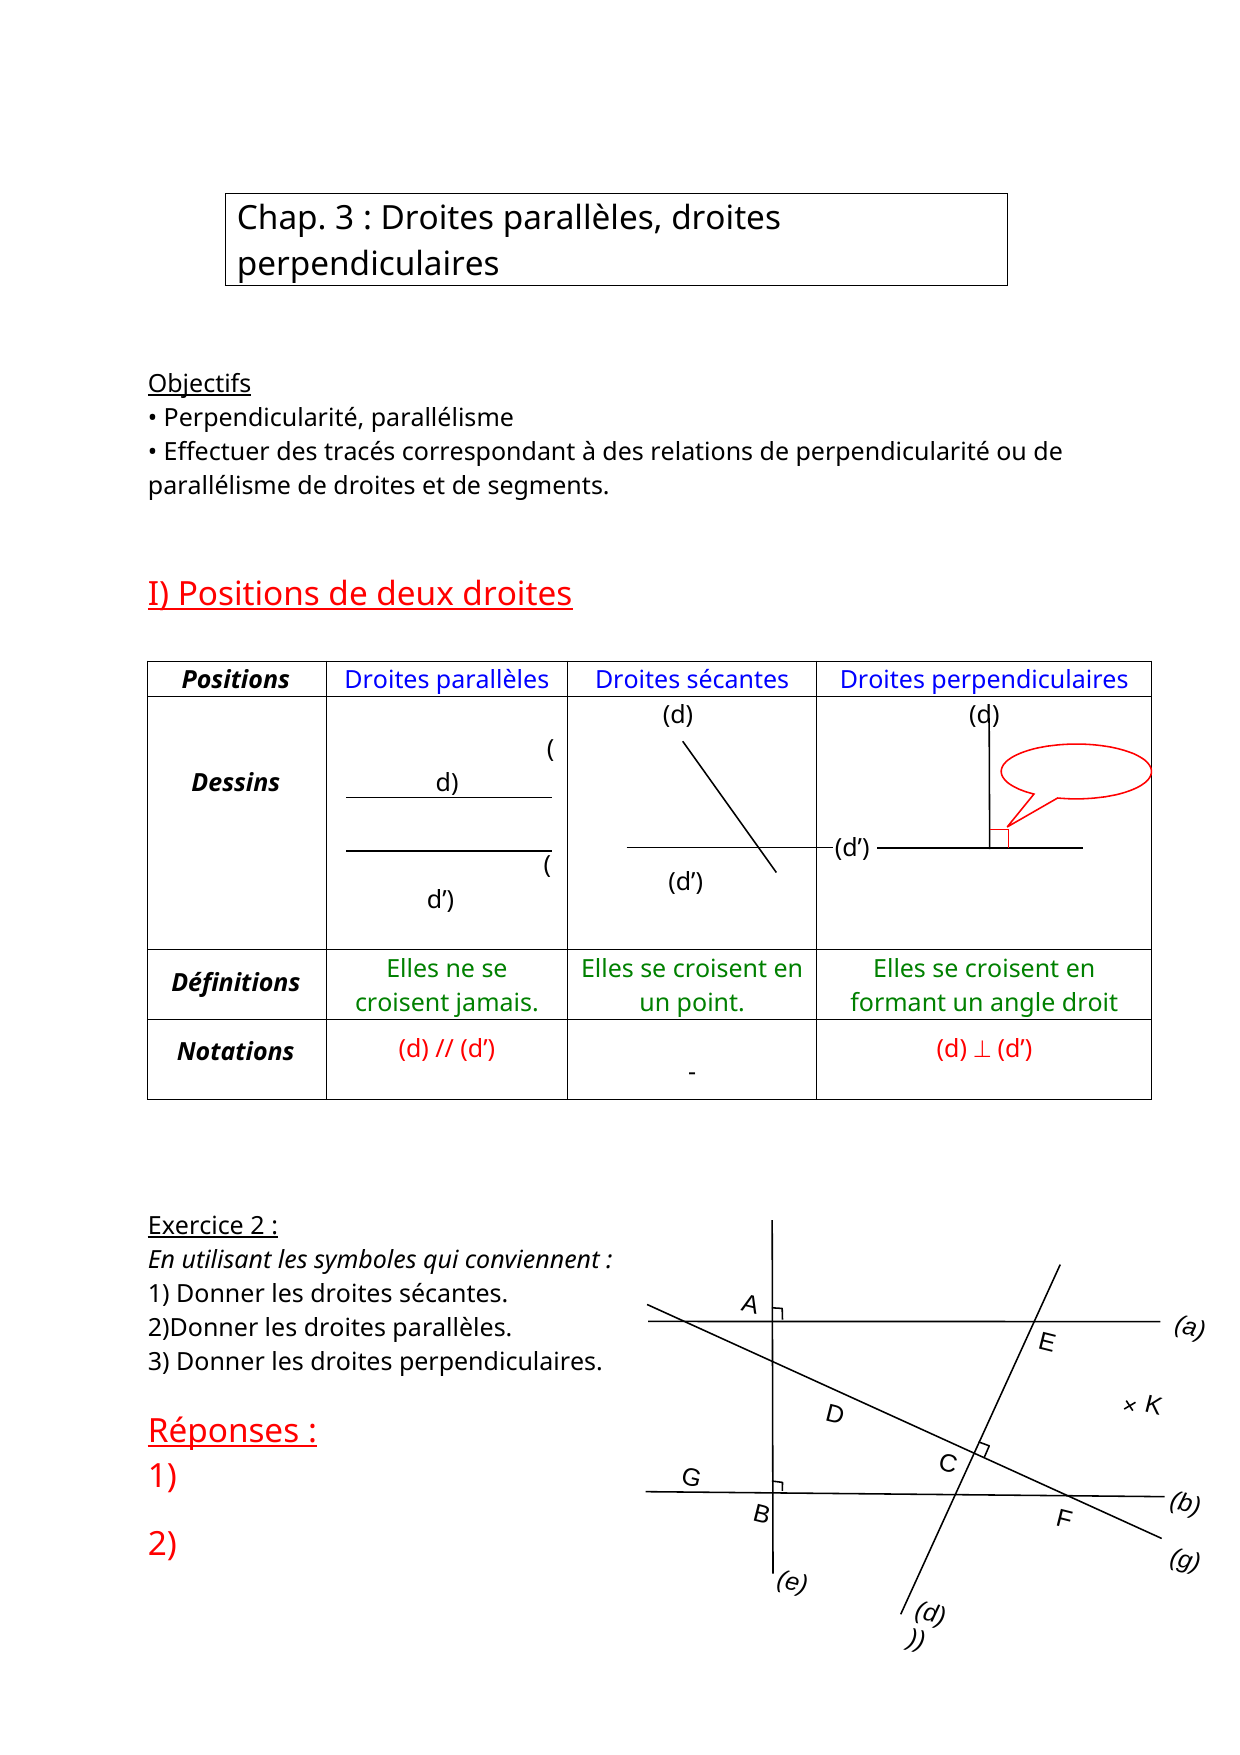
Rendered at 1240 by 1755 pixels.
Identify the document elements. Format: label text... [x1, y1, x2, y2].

text Réponses : [148, 1406, 771, 1452]
text 1) [774, 1452, 972, 1493]
text [1042, 1275, 1092, 1309]
text 1) [958, 1455, 1059, 1494]
text En utilisant les symboles qui conviennent : [148, 1241, 771, 1275]
table_cell Elles ne se croisent jamais. [327, 950, 567, 1018]
table_header Droites perpendiculaires [817, 662, 1151, 696]
table_header Chap. 3 : Droites parallèles, droites perpendiculaires [226, 194, 1007, 285]
text • Effectuer des tracés correspondant à des relations de perpendicularité ou de parallélisme de droites et de segments. [148, 433, 1092, 502]
table_cell (d) (d’) [817, 697, 1151, 949]
table_cell (d) (d’) [568, 697, 816, 949]
text [1010, 1343, 1092, 1378]
table_cell (d)  (d’) [817, 1020, 1151, 1099]
text [925, 1520, 1092, 1565]
table_cell Notations [148, 1020, 326, 1099]
text Réponses : [982, 1406, 1092, 1452]
text 3) Donner les droites perpendiculaires. [148, 1343, 771, 1378]
text [774, 1241, 1092, 1275]
text 2)Donner les droites parallèles. [662, 1309, 771, 1320]
text Exercice 2 : [148, 1207, 1092, 1241]
table_cell Dessins [148, 697, 326, 949]
table_cell Définitions [148, 950, 326, 1018]
text 2) [148, 1520, 772, 1565]
text 2)Donner les droites parallèles. [148, 1309, 727, 1343]
text • Perpendicularité, parallélisme [148, 399, 1092, 433]
table_header Droites sécantes [568, 662, 816, 696]
text Objectifs [148, 365, 1092, 399]
table_cell (d) // (d’) [327, 1020, 567, 1099]
table_cell Elles se croisent en un point. [568, 950, 816, 1018]
text Réponses : [875, 1406, 994, 1451]
text 1) Donner les droites sécantes. [148, 1275, 771, 1309]
text 2)Donner les droites parallèles. [1026, 1323, 1092, 1343]
text I) Positions de deux droites [148, 570, 1092, 615]
text 1) [986, 1452, 1092, 1495]
text Réponses : [774, 1406, 967, 1452]
text 2)Donner les droites parallèles. [784, 1309, 1038, 1320]
text 2)Donner les droites parallèles. [692, 1323, 771, 1343]
text 2)Donner les droites parallèles. [774, 1323, 1032, 1343]
text [774, 1343, 1023, 1378]
table_cell (d) (d’) [327, 697, 567, 949]
table_cell - [568, 1020, 816, 1099]
text 1) [148, 1452, 772, 1497]
table_cell Elles se croisent en formant un angle droit [817, 950, 1151, 1018]
table_header Droites parallèles [327, 662, 567, 696]
text [774, 1275, 1054, 1309]
table_header Positions [148, 662, 326, 696]
text [774, 1520, 942, 1565]
